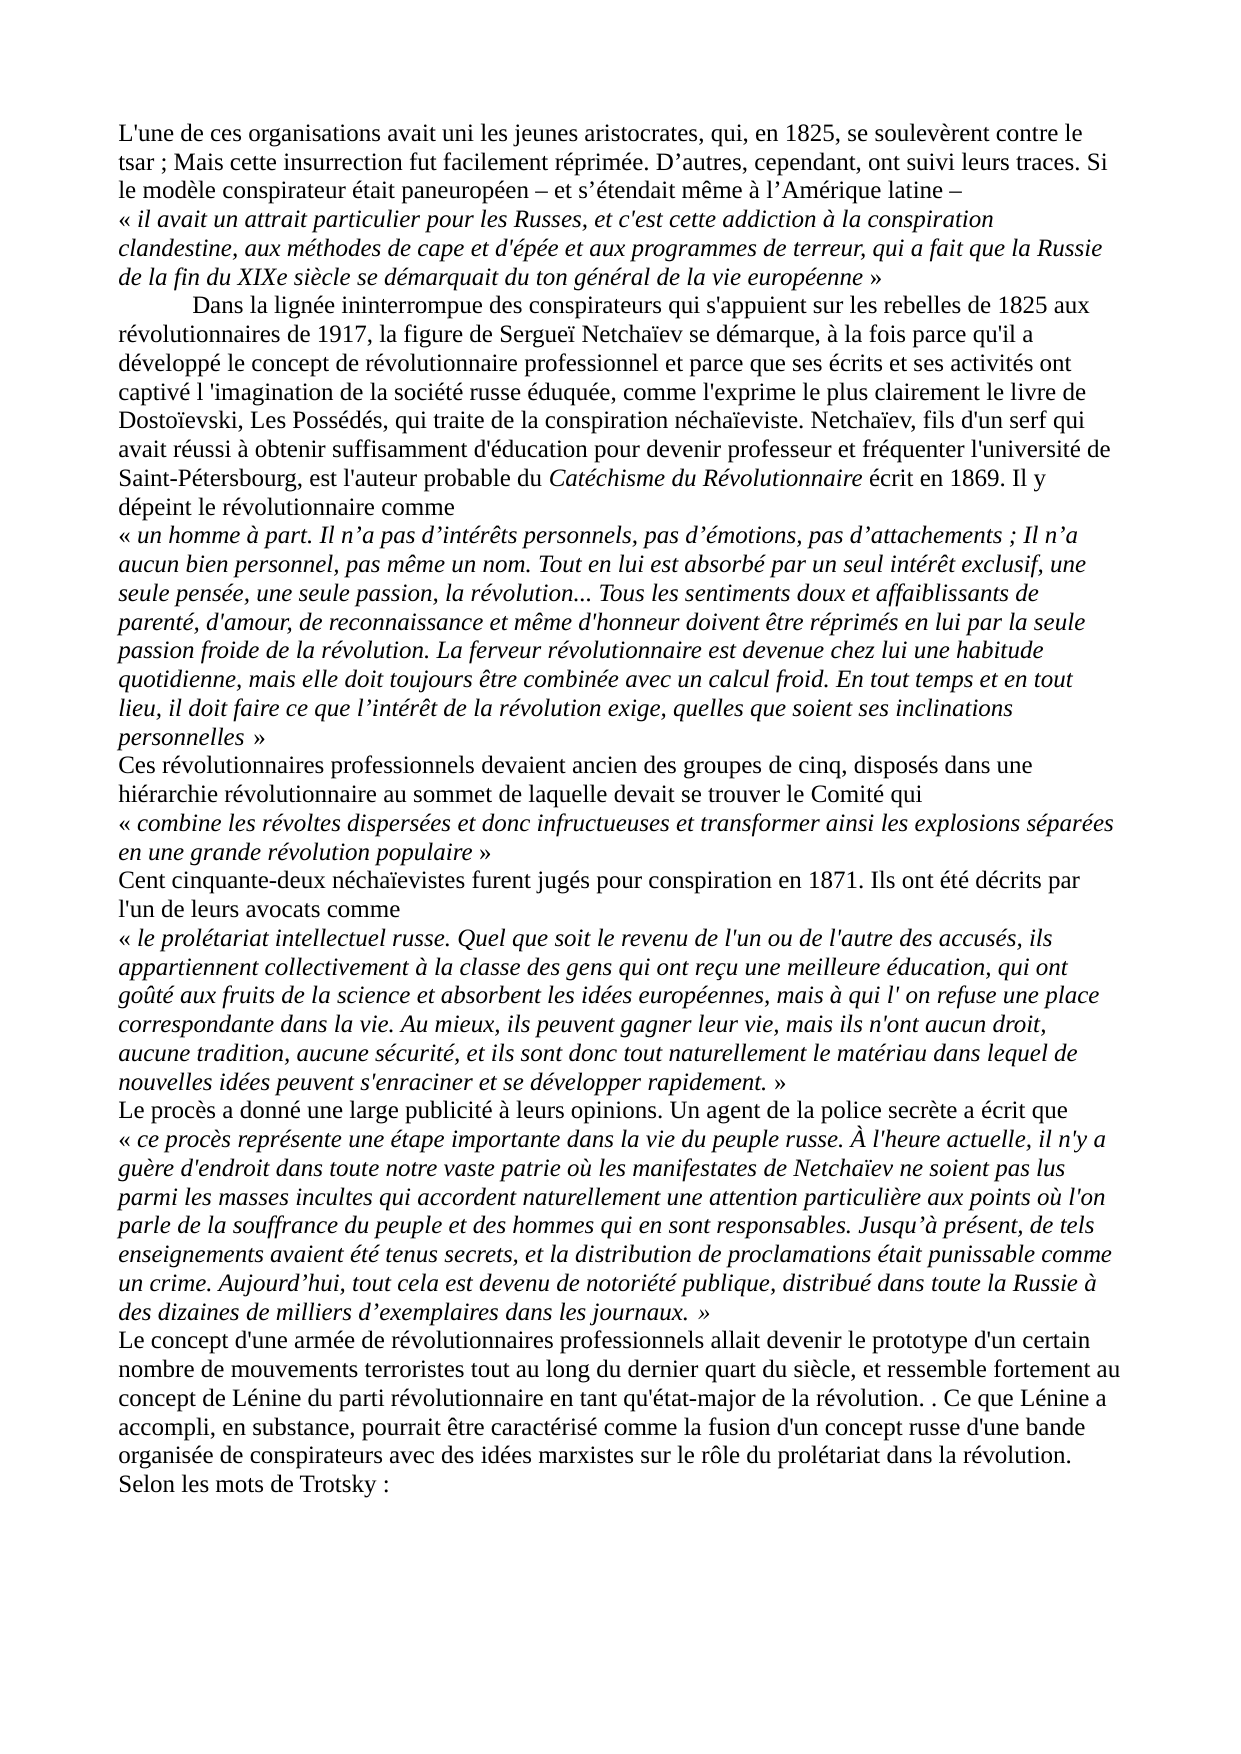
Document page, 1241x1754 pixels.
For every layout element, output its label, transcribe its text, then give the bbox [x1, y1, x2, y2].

text Dans la lignée ininterrompue des conspirateurs qui s'appuient sur les rebelles de 1825 aux révolutionnaires de 1917, la figure de Sergueï Netchaïev se démarque, à la fois parce qu'il a développé le concept de révolutionnaire professionnel et parce que ses écrits et ses activités ont captivé l 'imagination de la société russe éduquée, comme l'exprime le plus clairement le livre de Dostoïevski, Les Possédés, qui traite de la conspiration néchaïeviste. Netchaïev, fils d'un serf qui avait réussi à obtenir suffisamment d'éducation pour devenir professeur et fréquenter l'université de Saint-Pétersbourg, est l'auteur probable du Catéchisme du Révolutionnaire écrit en 1869. Il y dépeint le révolutionnaire comme [118, 291, 1122, 521]
text L'une de ces organisations avait uni les jeunes aristocrates, qui, en 1825, se soulevèrent contre le tsar ; Mais cette insurrection fut facilement réprimée. D’autres, cependant, ont suivi leurs traces. Si le modèle conspirateur était paneuropéen – et s’étendait même à l’Amérique latine – [118, 118, 1122, 204]
text « ce procès représente une étape importante dans la vie du peuple russe. À l'heure actuelle, il n'y a guère d'endroit dans toute notre vaste patrie où les manifestates de Netchaïev ne soient pas lus parmi les masses incultes qui accordent naturellement une attention particulière aux points où l'on parle de la souffrance du peuple et des hommes qui en sont responsables. Jusqu’à présent, de tels enseignements avaient été tenus secrets, et la distribution de proclamations était punissable comme un crime. Aujourd’hui, tout cela est devenu de notoriété publique, distribué dans toute la Russie à des dizaines de milliers d’exemplaires dans les journaux. » [118, 1124, 1122, 1326]
text Le concept d'une armée de révolutionnaires professionnels allait devenir le prototype d'un certain nombre de mouvements terroristes tout au long du dernier quart du siècle, et ressemble fortement au concept de Lénine du parti révolutionnaire en tant qu'état-major de la révolution. . Ce que Lénine a accompli, en substance, pourrait être caractérisé comme la fusion d'un concept russe d'une bande organisée de conspirateurs avec des idées marxistes sur le rôle du prolétariat dans la révolution. Selon les mots de Trotsky : [118, 1326, 1122, 1498]
text « un homme à part. Il n’a pas d’intérêts personnels, pas d’émotions, pas d’attachements ; Il n’a aucun bien personnel, pas même un nom. Tout en lui est absorbé par un seul intérêt exclusif, une seule pensée, une seule passion, la révolution... Tous les sentiments doux et affaiblissants de parenté, d'amour, de reconnaissance et même d'honneur doivent être réprimés en lui par la seule passion froide de la révolution. La ferveur révolutionnaire est devenue chez lui une habitude quotidienne, mais elle doit toujours être combinée avec un calcul froid. En tout temps et en tout lieu, il doit faire ce que l’intérêt de la révolution exige, quelles que soient ses inclinations personnelles » [118, 521, 1122, 751]
text Cent cinquante-deux néchaïevistes furent jugés pour conspiration en 1871. Ils ont été décrits par l'un de leurs avocats comme [118, 866, 1122, 923]
text « le prolétariat intellectuel russe. Quel que soit le revenu de l'un ou de l'autre des accusés, ils appartiennent collectivement à la classe des gens qui ont reçu une meilleure éducation, qui ont goûté aux fruits de la science et absorbent les idées européennes, mais à qui l' on refuse une place correspondante dans la vie. Au mieux, ils peuvent gagner leur vie, mais ils n'ont aucun droit, aucune tradition, aucune sécurité, et ils sont donc tout naturellement le matériau dans lequel de nouvelles idées peuvent s'enraciner et se développer rapidement. » [118, 923, 1122, 1096]
text Ces révolutionnaires professionnels devaient ancien des groupes de cinq, disposés dans une hiérarchie révolutionnaire au sommet de laquelle devait se trouver le Comité qui [118, 751, 1122, 808]
text « il avait un attrait particulier pour les Russes, et c'est cette addiction à la conspiration clandestine, aux méthodes de cape et d'épée et aux programmes de terreur, qui a fait que la Russie de la fin du XIXe siècle se démarquait du ton général de la vie européenne » [118, 204, 1122, 291]
text Le procès a donné une large publicité à leurs opinions. Un agent de la police secrète a écrit que [118, 1096, 1122, 1124]
text « combine les révoltes dispersées et donc infructueuses et transformer ainsi les explosions séparées en une grande révolution populaire » [118, 808, 1122, 866]
